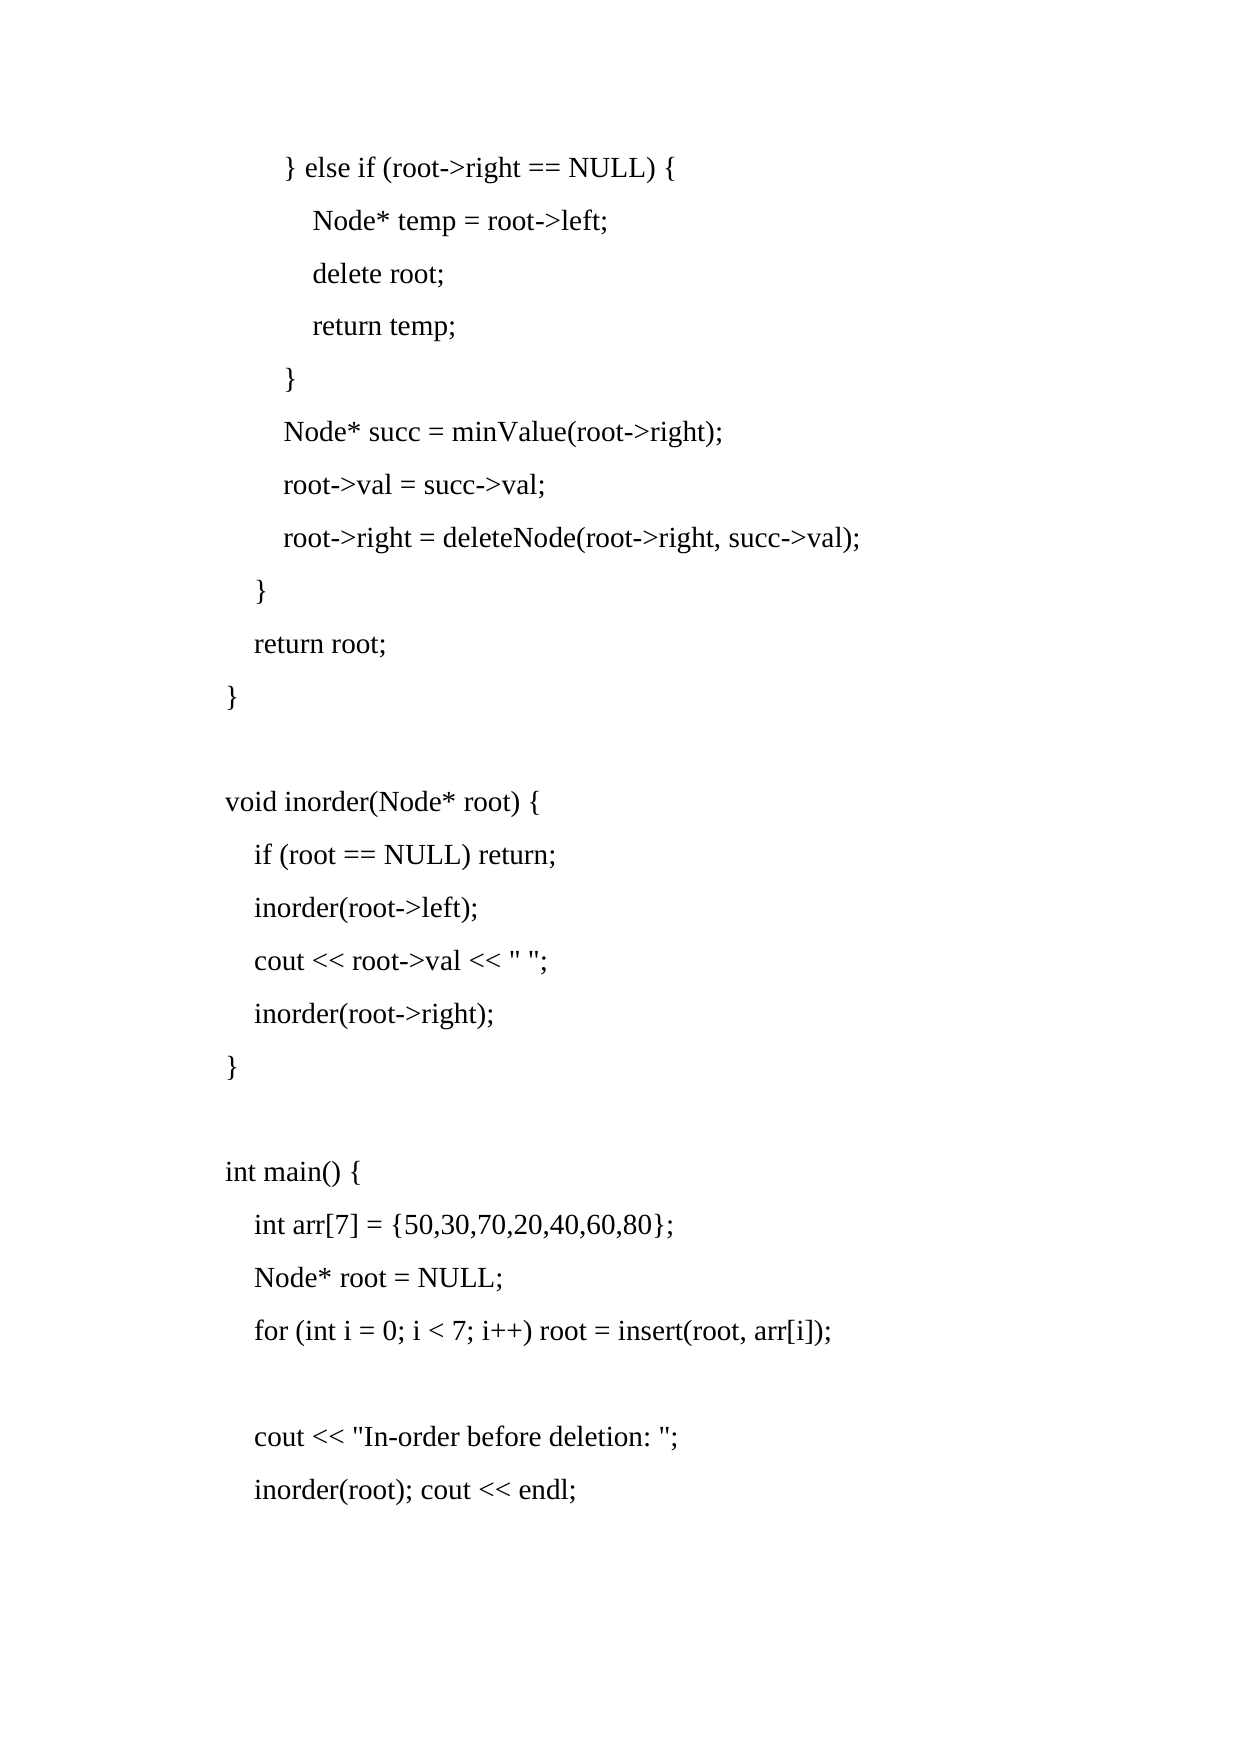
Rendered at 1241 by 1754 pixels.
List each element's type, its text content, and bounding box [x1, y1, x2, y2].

text } [283, 362, 1154, 395]
text inorder(root->right); [254, 996, 1154, 1029]
text Node* temp = root->left; [312, 203, 1154, 236]
text inorder(root); cout << endl; [254, 1472, 1154, 1505]
text for (int i = 0; i < 7; i++) root = insert(root, arr[i]); [254, 1313, 1154, 1347]
text return root; [254, 626, 1154, 659]
text } else if (root->right == NULL) { [283, 150, 1154, 183]
text delete root; [312, 256, 1154, 289]
text int main() { [225, 1154, 1154, 1188]
text Node* succ = minValue(root->right); [283, 414, 1154, 448]
text void inorder(Node* root) { [225, 784, 1154, 818]
text } [225, 1049, 1154, 1082]
text cout << root->val << " "; [254, 943, 1154, 977]
text return temp; [312, 308, 1154, 342]
text } [225, 679, 1154, 712]
text int arr[7] = {50,30,70,20,40,60,80}; [254, 1207, 1154, 1241]
text cout << "In-order before deletion: "; [254, 1419, 1154, 1452]
text inorder(root->left); [254, 890, 1154, 924]
text } [254, 573, 1154, 607]
text root->val = succ->val; [283, 467, 1154, 501]
text root->right = deleteNode(root->right, succ->val); [283, 520, 1154, 554]
text if (root == NULL) return; [254, 837, 1154, 871]
text Node* root = NULL; [254, 1260, 1154, 1294]
